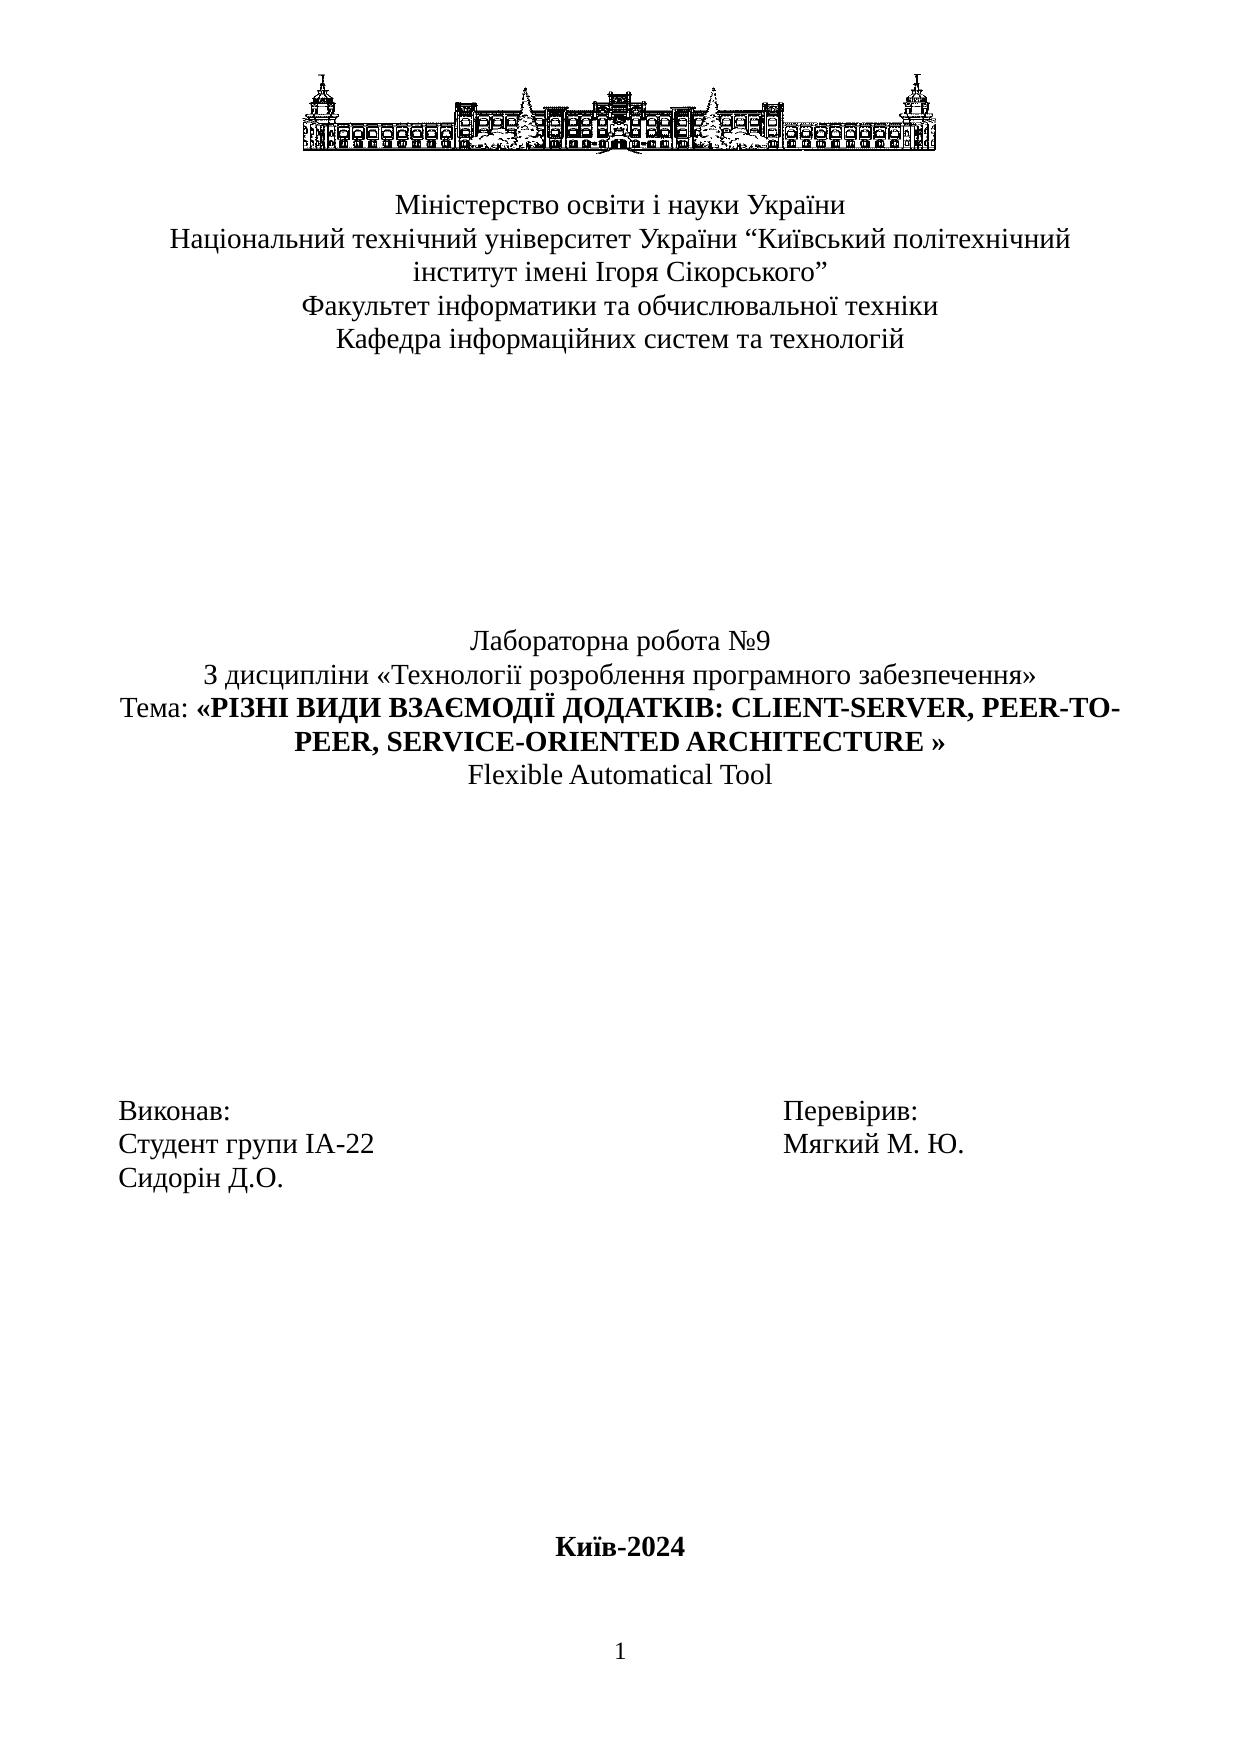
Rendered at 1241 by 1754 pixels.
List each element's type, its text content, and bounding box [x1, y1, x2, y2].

text Факультет інформатики та обчислювальної техніки [118, 288, 1122, 321]
text Київ-2024 [118, 1529, 1122, 1562]
text Flexible Automatical Tool [118, 757, 1122, 791]
text Лабораторна робота №9 [118, 623, 1122, 657]
text Виконав: Перевірив: [118, 1093, 1122, 1126]
text Студент групи ІА-22 Мягкий М. Ю. [118, 1126, 1122, 1160]
text Національний технічний університет України “Київський політехнічний інститут імені Ігоря Сікорського” [118, 221, 1122, 288]
text З дисципліни «Технології розроблення програмного забезпечення» [118, 657, 1122, 690]
text Міністерство освіти і науки України [118, 187, 1122, 221]
text Кафедра інформаційних систем та технологій [118, 321, 1122, 355]
text Сидорін Д.О. [118, 1160, 1122, 1193]
text Тема: «РІЗНІ ВИДИ ВЗАЄМОДІЇ ДОДАТКІВ: CLIENT-SERVER, PEER-TO-PEER, SERVICE-ORIENTED ARCHITECTURE » [118, 690, 1122, 757]
